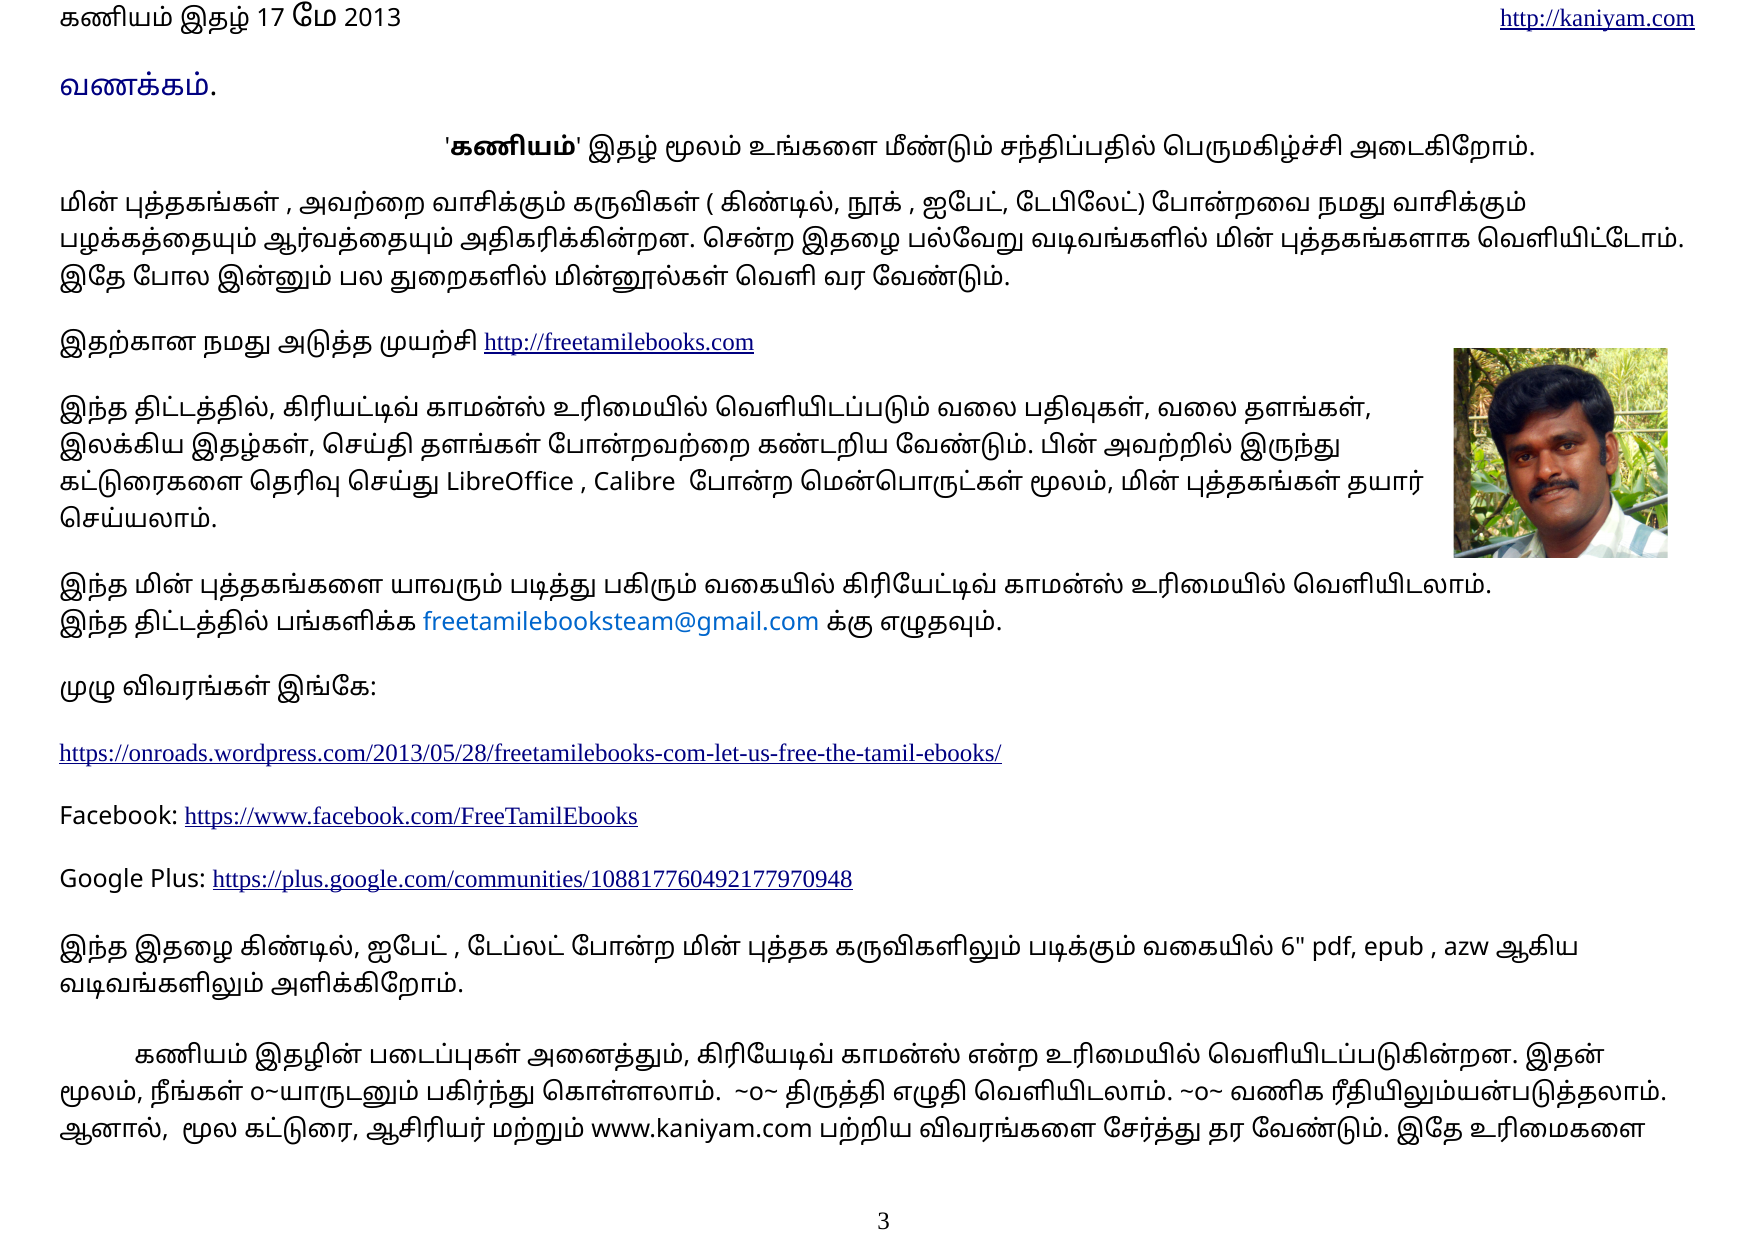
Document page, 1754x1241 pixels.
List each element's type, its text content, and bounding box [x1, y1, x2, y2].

text இதற்கான நமது அடுத்த முயற்சி http://freetamilebooks.com [59, 324, 1695, 361]
text இந்த மின் புத்தகங்களை யாவரும் படித்து பகிரும் வகையில் கிரியேட்டிவ் காமன்ஸ் உரிமையில் வெளியிடலாம். [59, 566, 1695, 603]
text Facebook: https://www.facebook.com/FreeTamilEbooks [59, 797, 1695, 832]
picture [1453, 348, 1668, 558]
text இந்த இதழை கிண்டில், ஐபேட் , டேப்லட் போன்ற மின் புத்தக கருவிகளிலும் படிக்கும் வகையில் 6" pdf, epub , azw ஆகிய வடிவங்களிலும் அளிக்கிறோம். கணியம் இதழின் படைப்புகள் அனைத்தும், கிரியேடிவ் காமன்ஸ் என்ற உரிமையில் வெளியிடப்படுகின்றன. இதன் மூலம், நீங்கள் o~யாருடனும் பகிர்ந்து கொள்ளலாம். ~o~ திருத்தி எழுதி வெளியிடலாம். ~o~ வணிக ரீதியிலும்யன்படுத்தலாம். ஆனால், மூல கட்டுரை, ஆசிரியர் மற்றும் www.kaniyam.com பற்றிய விவரங்களை சேர்த்து தர வேண்டும். இதே உரிமைகளை [59, 894, 1695, 1147]
text https://onroads.wordpress.com/2013/05/28/freetamilebooks-com-let-us-free-the-tamil-ebooks/ [59, 735, 1695, 769]
text Google Plus: https://plus.google.com/communities/108817760492177970948 [59, 860, 1695, 894]
text 'கணியம்' இதழ் மூலம் உங்களை மீண்டும் சந்திப்பதில் பெருமகிழ்ச்சி அடைகிறோம். [59, 129, 1695, 166]
text இந்த திட்டத்தில் பங்களிக்க freetamilebooksteam@gmail.com க்கு எழுதவும். [59, 603, 1695, 640]
text இந்த திட்டத்தில், கிரியட்டிவ் காமன்ஸ் உரிமையில் வெளியிடப்படும் வலை பதிவுகள், வலை தளங்கள், இலக்கிய இதழ்கள், செய்தி தளங்கள் போன்றவற்றை கண்டறிய வேண்டும். பின் அவற்றில் இருந்து கட்டுரைகளை தெரிவு செய்து LibreOffice , Calibre போன்ற மென்பொருட்கள் மூலம், மின் புத்தகங்கள் தயார் செய்யலாம். [59, 389, 1453, 537]
text வணக்கம். [59, 64, 1695, 107]
text முழு விவரங்கள் இங்கே: [59, 669, 1695, 706]
text மின் புத்தகங்கள் , அவற்றை வாசிக்கும் கருவிகள் ( கிண்டில், நூக் , ஐபேட், டேபிலேட்) போன்றவை நமது வாசிக்கும் பழக்கத்தையும் ஆர்வத்தையும் அதிகரிக்கின்றன. சென்ற இதழை பல்வேறு வடிவங்களில் மின் புத்தகங்களாக வெளியிட்டோம். இதே போல இன்னும் பல துறைகளில் மின்னூல்கள் வெளி வர வேண்டும். [59, 184, 1695, 295]
